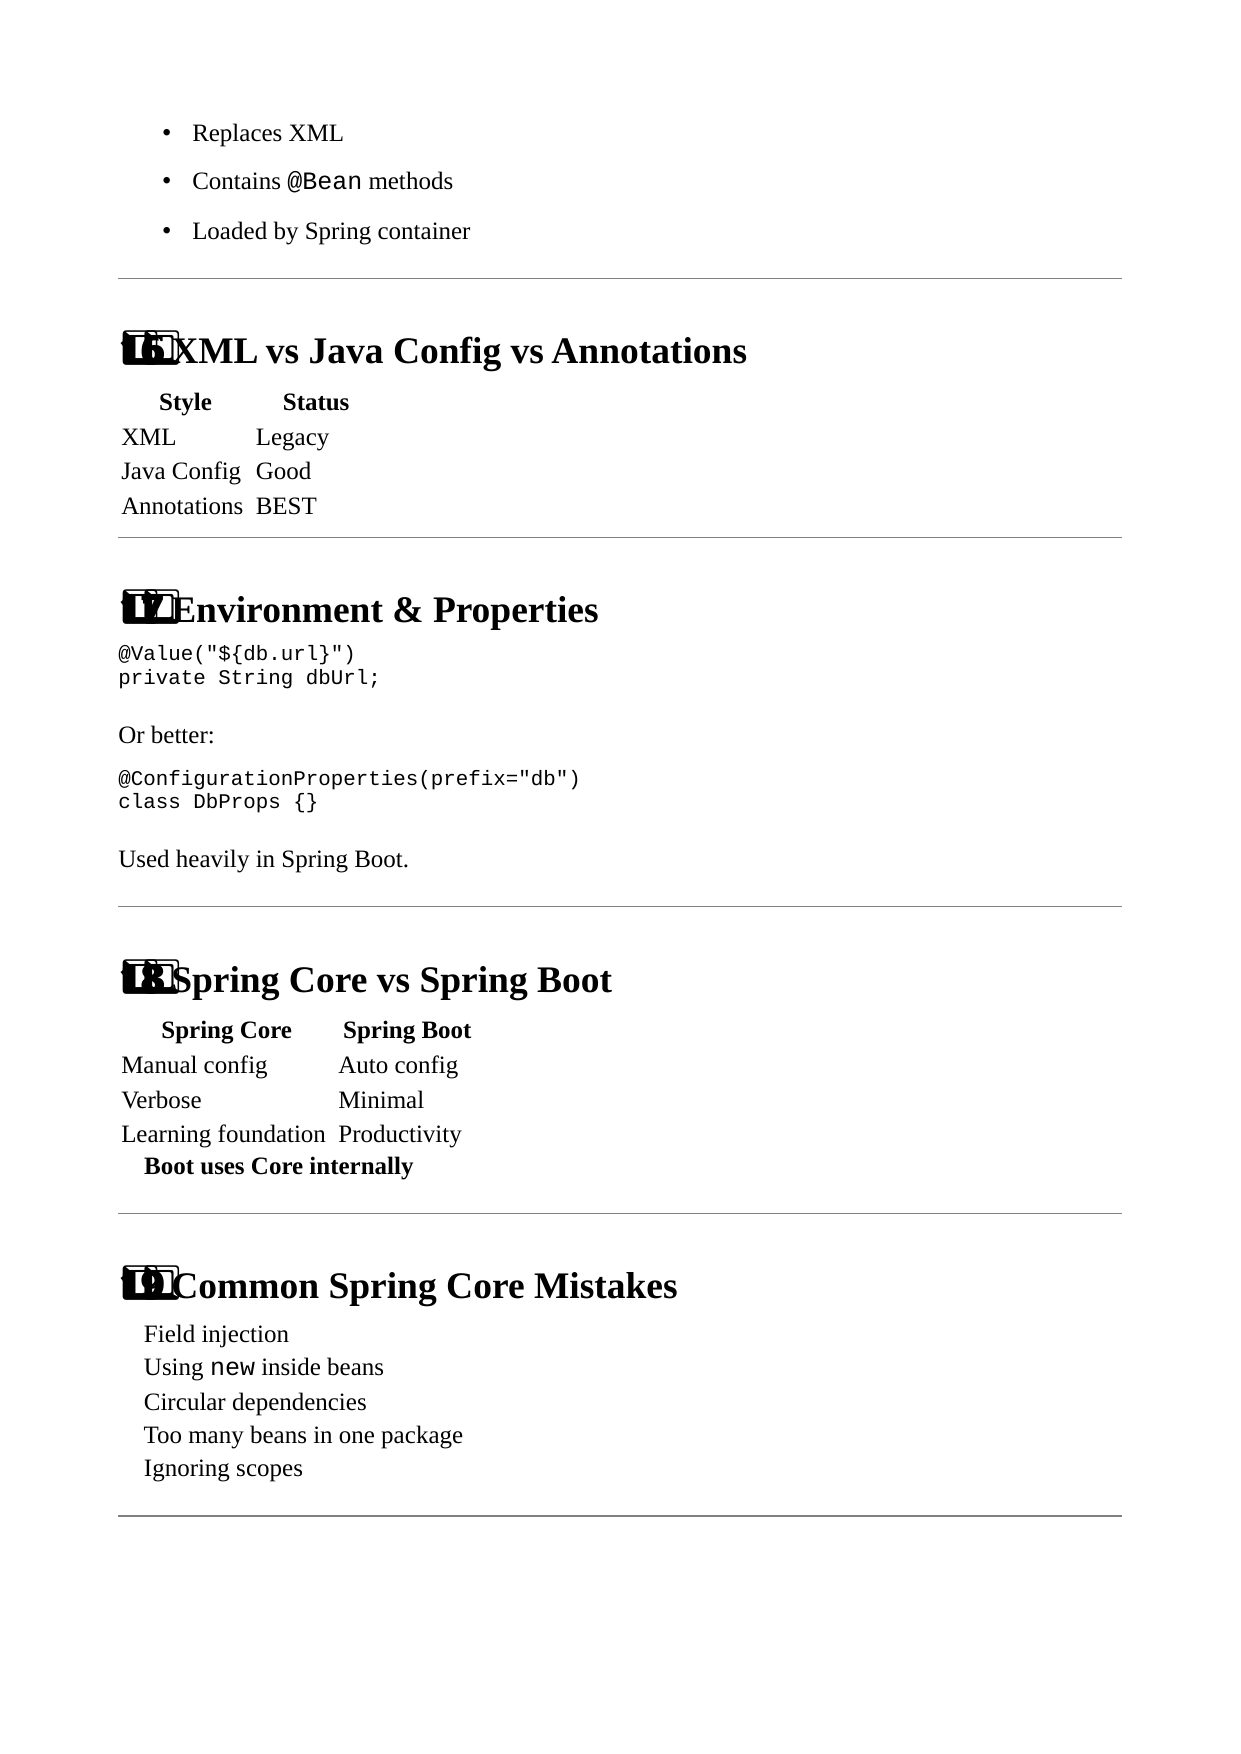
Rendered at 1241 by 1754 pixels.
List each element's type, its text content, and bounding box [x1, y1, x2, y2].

text Or better: [118, 720, 1122, 749]
text @ConfigurationProperties(prefix="db") [118, 767, 1122, 791]
list Contains @Bean methods [162, 166, 1122, 197]
table_cell XML [118, 419, 253, 453]
subtitle 1️⃣8️⃣ Spring Core vs Spring Boot [118, 957, 1122, 1000]
subtitle 1️⃣7️⃣ Environment & Properties [118, 587, 1122, 631]
table_header Spring Core [118, 1013, 335, 1047]
text @Value("${db.url}") [118, 643, 1122, 667]
text Used heavily in Spring Boot. [118, 844, 1122, 873]
table_cell Manual config [118, 1047, 335, 1082]
table_header Style [118, 384, 253, 419]
subtitle 1️⃣6️⃣ XML vs Java Config vs Annotations [118, 328, 1122, 372]
text 📌 Boot uses Core internally [118, 1151, 1122, 1180]
subtitle 1️⃣9️⃣ Common Spring Core Mistakes [118, 1264, 1122, 1307]
table_cell Learning foundation [118, 1116, 335, 1151]
table_cell Good [253, 453, 379, 488]
text class DbProps {} [118, 791, 1122, 815]
table_cell Legacy ❌ [253, 419, 379, 453]
table_header Spring Boot [335, 1013, 479, 1047]
table_header Status [253, 384, 379, 419]
table_cell Annotations [118, 488, 253, 522]
table_cell Productivity [335, 1116, 479, 1151]
list Loaded by Spring container [162, 216, 1122, 244]
table_cell Minimal [335, 1082, 479, 1116]
text private String dbUrl; [118, 667, 1122, 690]
table_cell Verbose [118, 1082, 335, 1116]
table_cell BEST ✅ [253, 488, 379, 522]
text ❌ Field injection ❌ Using new inside beans ❌ Circular dependencies ❌ Too many beans in one package ❌ Ignoring scopes [118, 1319, 1122, 1482]
table_cell Auto config [335, 1047, 479, 1082]
table_cell Java Config [118, 453, 253, 488]
list Replaces XML [162, 118, 1122, 147]
